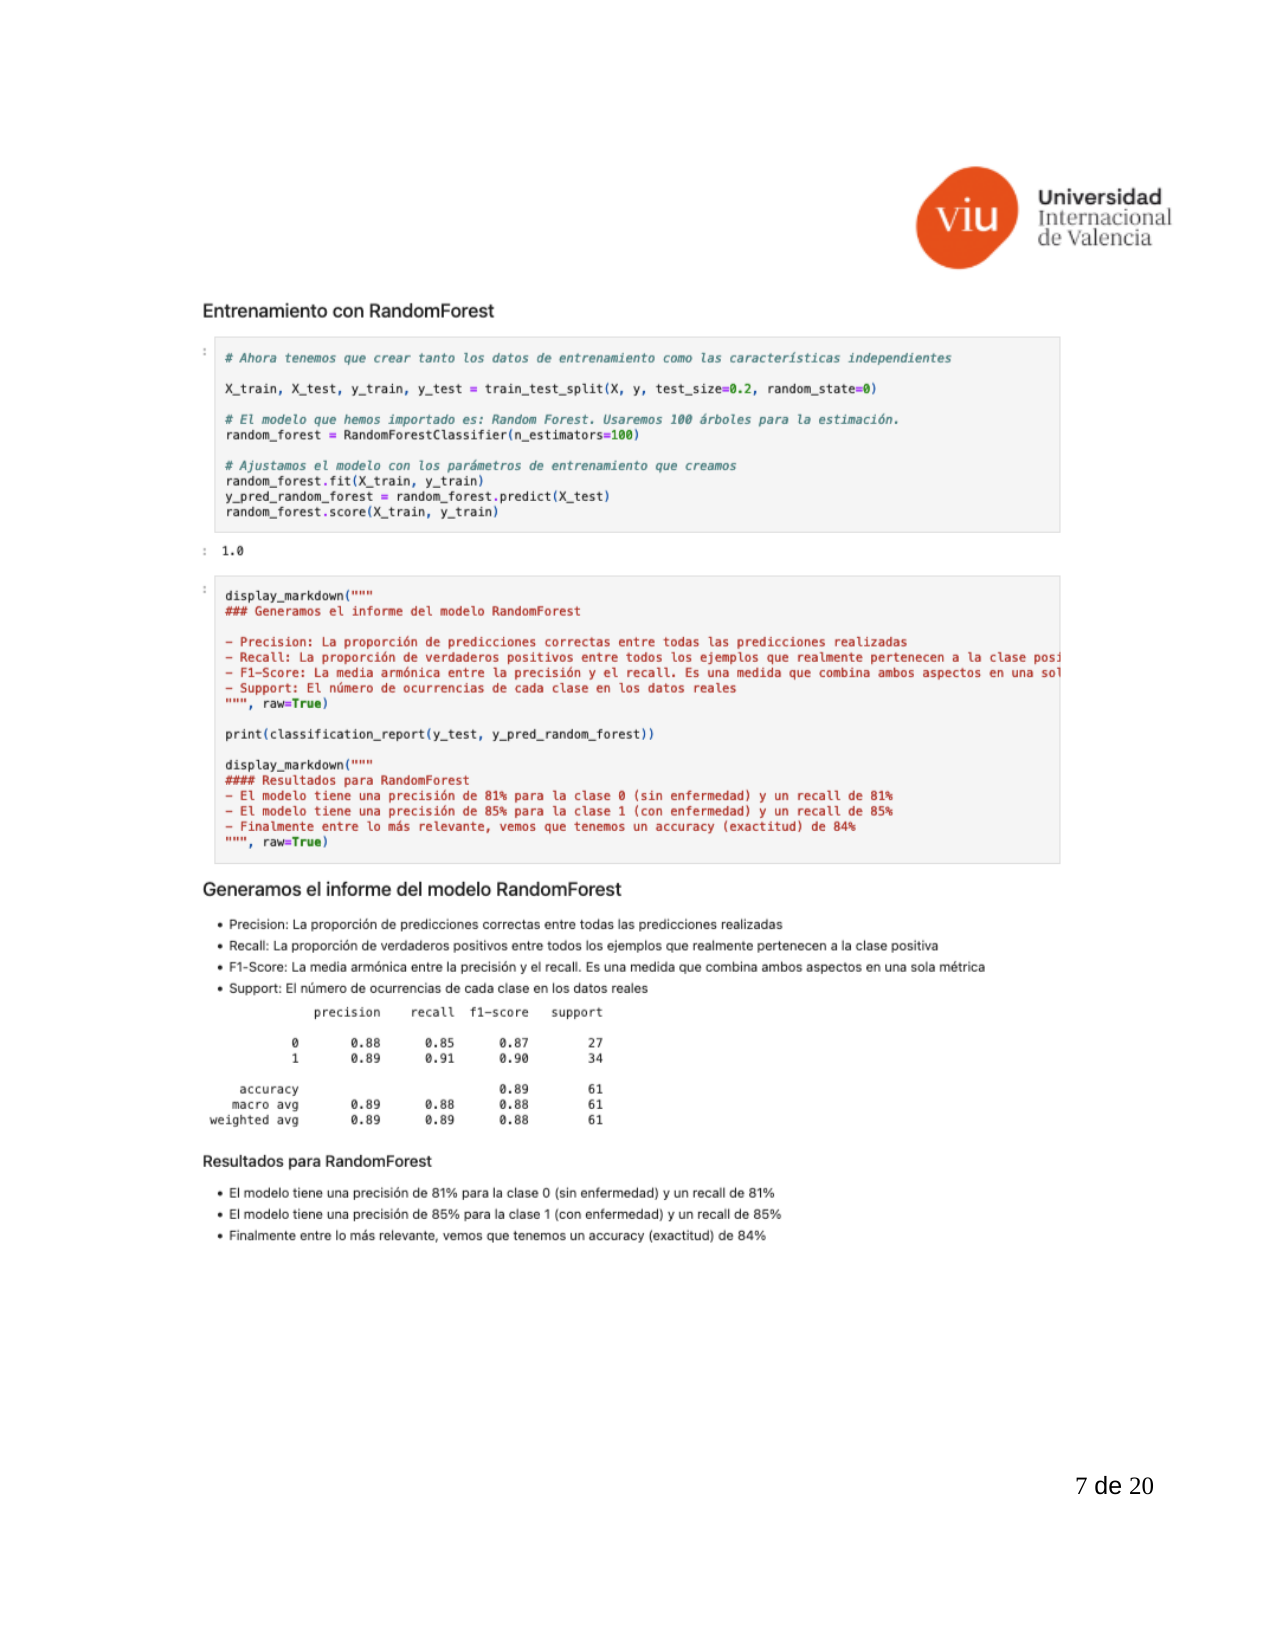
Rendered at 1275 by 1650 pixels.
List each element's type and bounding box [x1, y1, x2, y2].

picture [913, 162, 1175, 274]
picture [200, 295, 1075, 1251]
